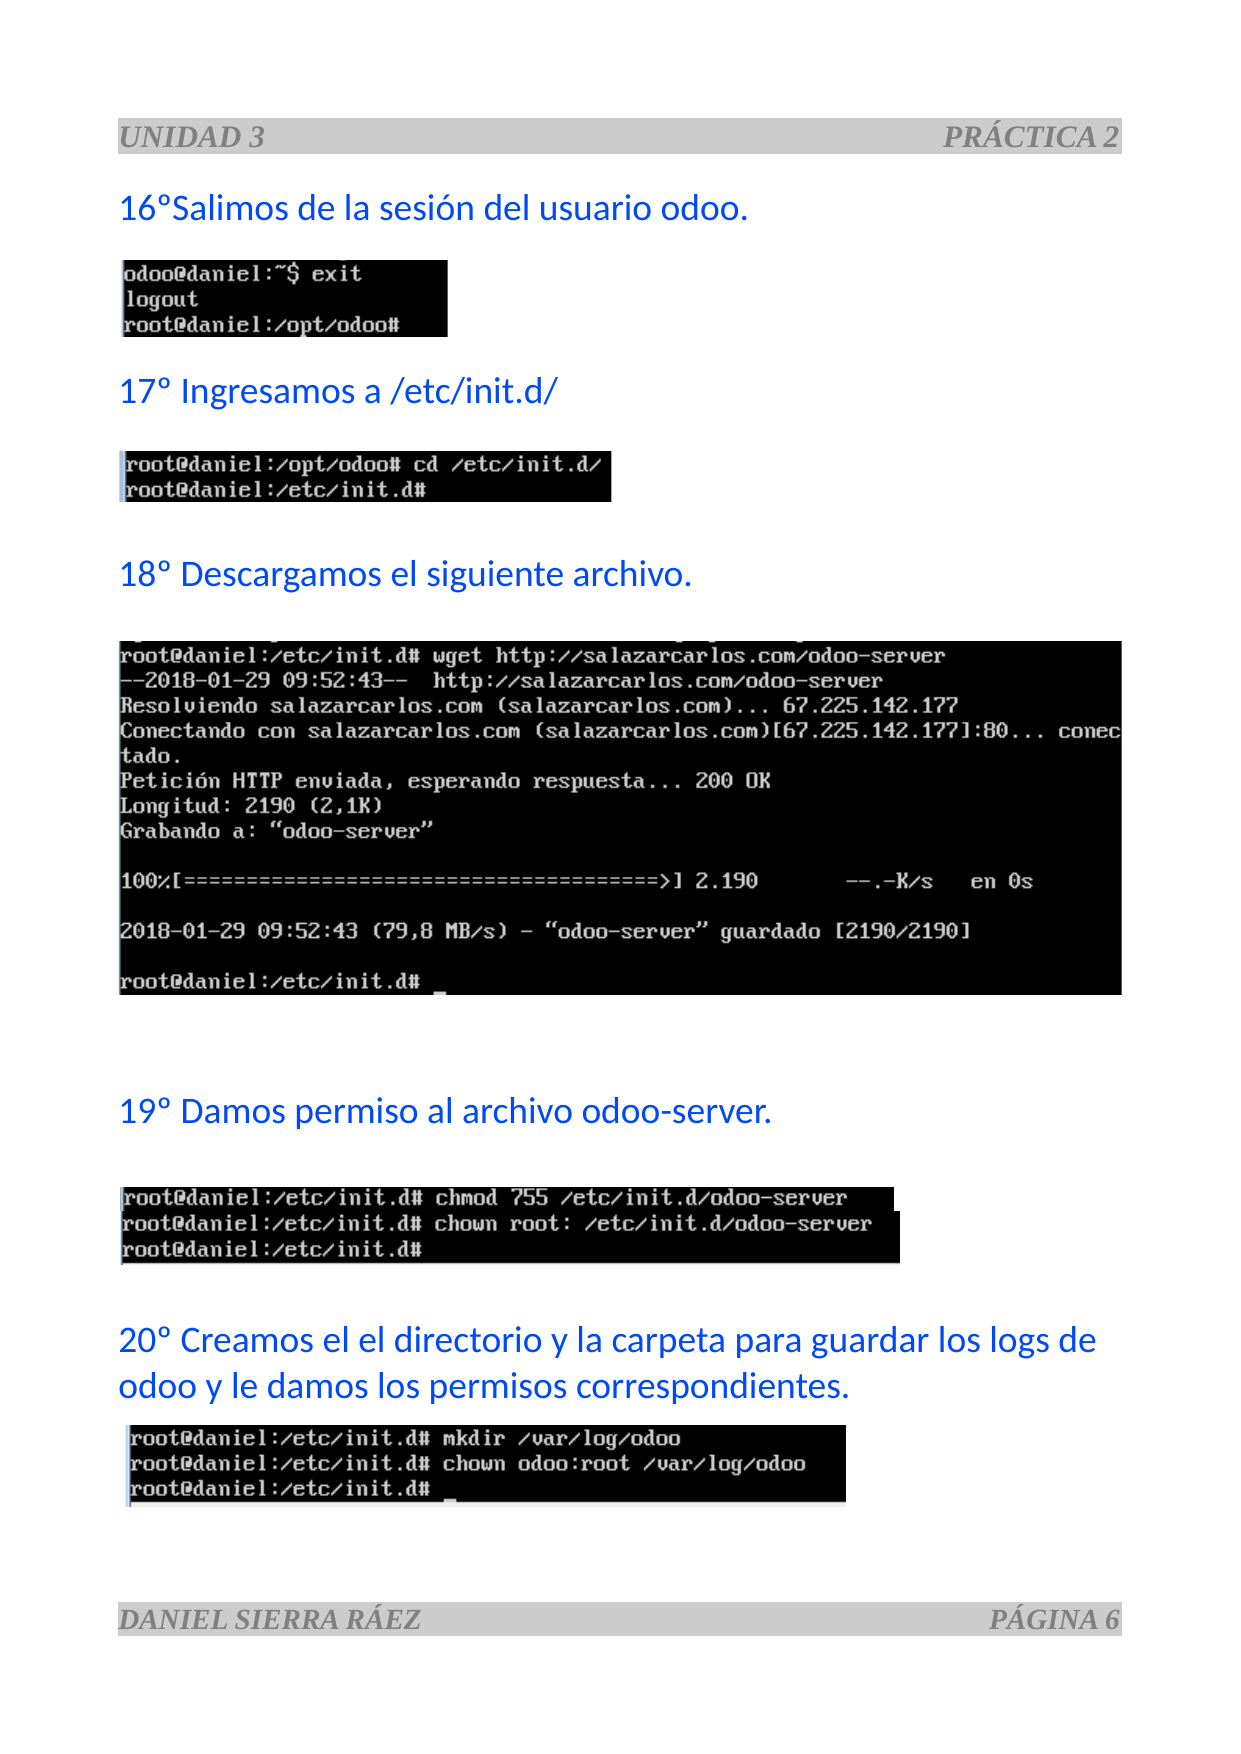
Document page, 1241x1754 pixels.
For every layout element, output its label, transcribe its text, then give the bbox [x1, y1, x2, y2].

picture [119, 451, 612, 502]
text 16ºSalimos de la sesión del usuario odoo. [118, 183, 1122, 229]
text 19º Damos permiso al archivo odoo-server. [118, 1087, 1122, 1132]
picture [121, 260, 448, 337]
text 20º Creamos el el directorio y la carpeta para guardar los logs de odoo y le damos los permisos correspondientes. [118, 1316, 1122, 1407]
picture [118, 641, 1122, 995]
picture [120, 1187, 900, 1265]
text 17º Ingresamos a /etc/init.d/ [118, 367, 1122, 413]
picture [125, 1425, 846, 1507]
text 18º Descargamos el siguiente archivo. [118, 550, 1122, 596]
